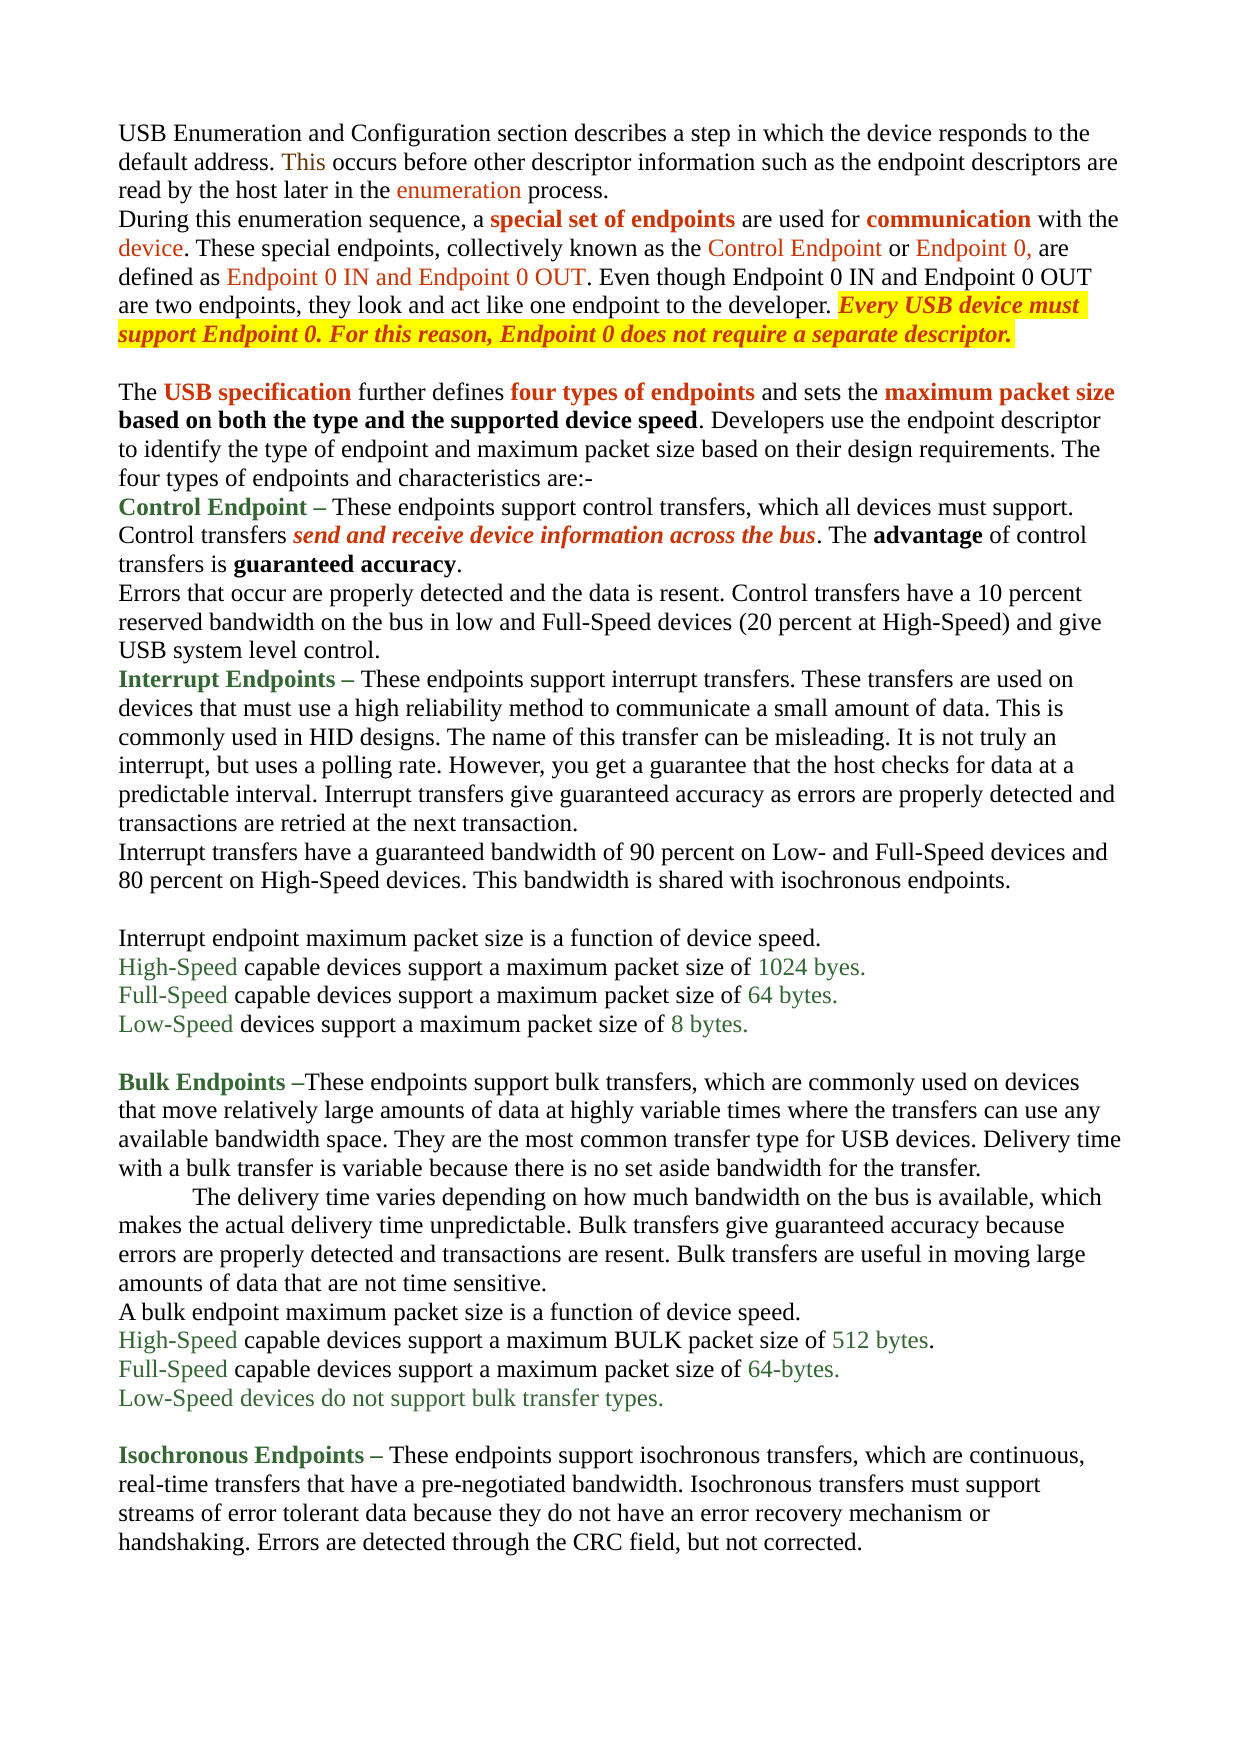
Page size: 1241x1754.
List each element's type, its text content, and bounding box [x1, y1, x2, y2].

text Interrupt Endpoints – These endpoints support interrupt transfers. These transfers are used on devices that must use a high reliability method to communicate a small amount of data. This is commonly used in HID designs. The name of this transfer can be misleading. It is not truly an interrupt, but uses a polling rate. However, you get a guarantee that the host checks for data at a predictable interval. Interrupt transfers give guaranteed accuracy as errors are properly detected and transactions are retried at the next transaction. [118, 664, 1122, 837]
text Low-Speed devices do not support bulk transfer types. [118, 1383, 1122, 1412]
text Interrupt endpoint maximum packet size is a function of device speed. [118, 923, 1122, 952]
text The USB specification further defines four types of endpoints and sets the maximum packet size based on both the type and the supported device speed. Developers use the endpoint descriptor to identify the type of endpoint and maximum packet size based on their design requirements. The four types of endpoints and characteristics are:- [118, 377, 1122, 492]
text Control Endpoint – These endpoints support control transfers, which all devices must support. Control transfers send and receive device information across the bus. The advantage of control transfers is guaranteed accuracy. [118, 492, 1122, 578]
text Bulk Endpoints –These endpoints support bulk transfers, which are commonly used on devices that move relatively large amounts of data at highly variable times where the transfers can use any available bandwidth space. They are the most common transfer type for USB devices. Delivery time with a bulk transfer is variable because there is no set aside bandwidth for the transfer. [118, 1067, 1122, 1182]
text High-Speed capable devices support a maximum BULK packet size of 512 bytes. [118, 1326, 1122, 1354]
text High-Speed capable devices support a maximum packet size of 1024 byes. [118, 952, 1122, 981]
text Low-Speed devices support a maximum packet size of 8 bytes. [118, 1009, 1122, 1038]
text The delivery time varies depending on how much bandwidth on the bus is available, which makes the actual delivery time unpredictable. Bulk transfers give guaranteed accuracy because errors are properly detected and transactions are resent. Bulk transfers are useful in moving large amounts of data that are not time sensitive. [118, 1182, 1122, 1297]
text Interrupt transfers have a guaranteed bandwidth of 90 percent on Low- and Full-Speed devices and 80 percent on High-Speed devices. This bandwidth is shared with isochronous endpoints. [118, 837, 1122, 894]
text USB Enumeration and Configuration section describes a step in which the device responds to the default address. This occurs before other descriptor information such as the endpoint descriptors are read by the host later in the enumeration process. [118, 118, 1122, 204]
text Isochronous Endpoints – These endpoints support isochronous transfers, which are continuous, real-time transfers that have a pre-negotiated bandwidth. Isochronous transfers must support streams of error tolerant data because they do not have an error recovery mechanism or handshaking. Errors are detected through the CRC field, but not corrected. [118, 1441, 1122, 1556]
text Errors that occur are properly detected and the data is resent. Control transfers have a 10 percent reserved bandwidth on the bus in low and Full-Speed devices (20 percent at High-Speed) and give USB system level control. [118, 578, 1122, 664]
text During this enumeration sequence, a special set of endpoints are used for communication with the device. These special endpoints, collectively known as the Control Endpoint or Endpoint 0, are defined as Endpoint 0 IN and Endpoint 0 OUT. Even though Endpoint 0 IN and Endpoint 0 OUT are two endpoints, they look and act like one endpoint to the developer. Every USB device must support Endpoint 0. For this reason, Endpoint 0 does not require a separate descriptor. [118, 204, 1122, 348]
text A bulk endpoint maximum packet size is a function of device speed. [118, 1297, 1122, 1326]
text Full-Speed capable devices support a maximum packet size of 64-bytes. [118, 1354, 1122, 1383]
text Full-Speed capable devices support a maximum packet size of 64 bytes. [118, 981, 1122, 1009]
